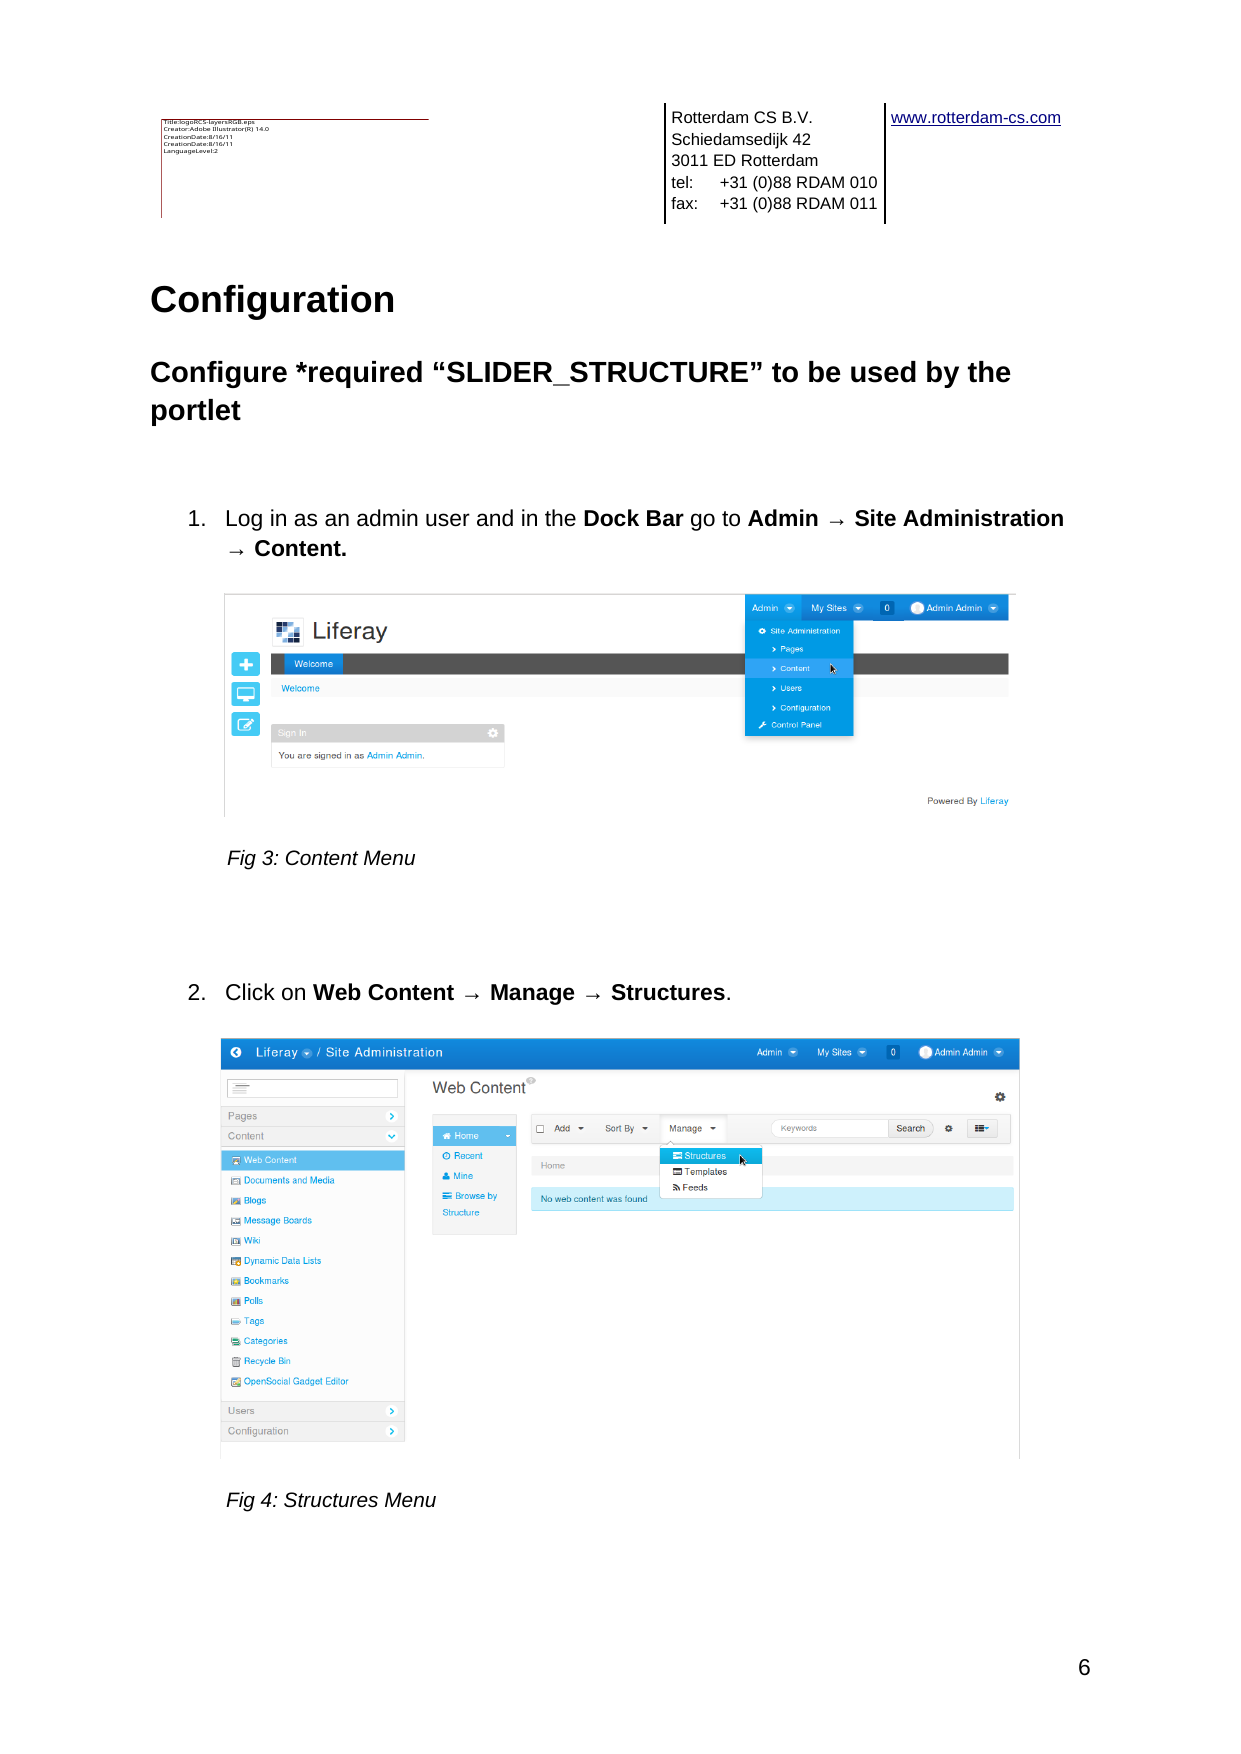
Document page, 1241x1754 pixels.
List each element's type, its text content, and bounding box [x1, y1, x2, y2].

picture [224, 593, 1016, 817]
subtitle Configuration [150, 279, 1091, 321]
text Fig 3: Content Menu [150, 847, 1091, 870]
subtitle Configure *required “SLIDER_STRUCTURE” to be used by the portlet [150, 356, 1091, 426]
list Click on Web Content → Manage → Structures. [187, 980, 1091, 1006]
list Log in as an admin user and in the Dock Bar go to Admin → Site Administration → Content. [187, 506, 1091, 561]
picture [220, 1038, 1020, 1459]
text Fig 4: Structures Menu [150, 1488, 1091, 1511]
